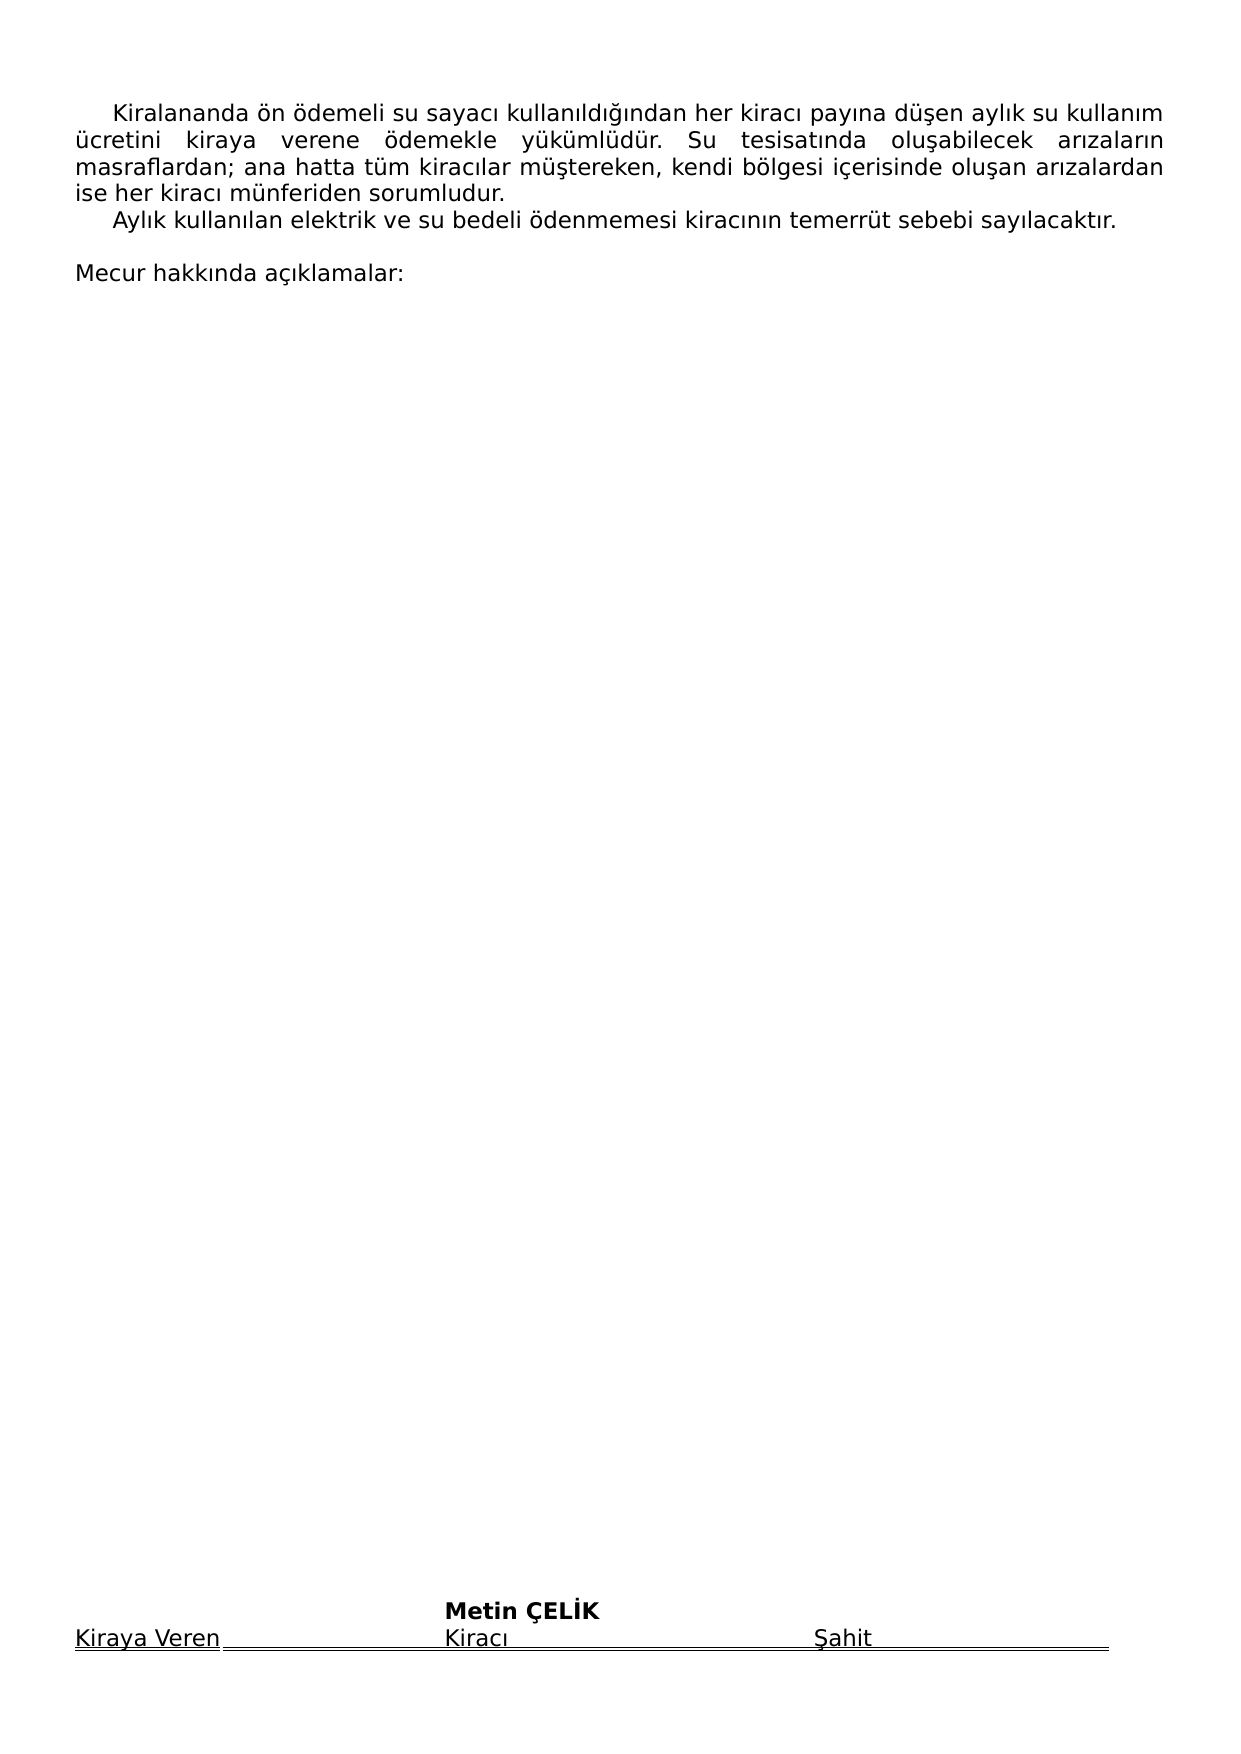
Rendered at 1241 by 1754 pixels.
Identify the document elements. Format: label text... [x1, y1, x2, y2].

text Kiralananda ön ödemeli su sayacı kullanıldığından her kiracı payına düşen aylık su kullanım ücretini kiraya verene ödemekle yükümlüdür. Su tesisatında oluşabilecek arızaların masraflardan; ana hatta tüm kiracılar müştereken, kendi bölgesi içerisinde oluşan arızalardan ise her kiracı münferiden sorumludur. [75, 100, 1165, 207]
text Mecur hakkında açıklamalar: [75, 260, 1165, 287]
text Aylık kullanılan elektrik ve su bedeli ödenmemesi kiracının temerrüt sebebi sayılacaktır. [75, 207, 1165, 234]
